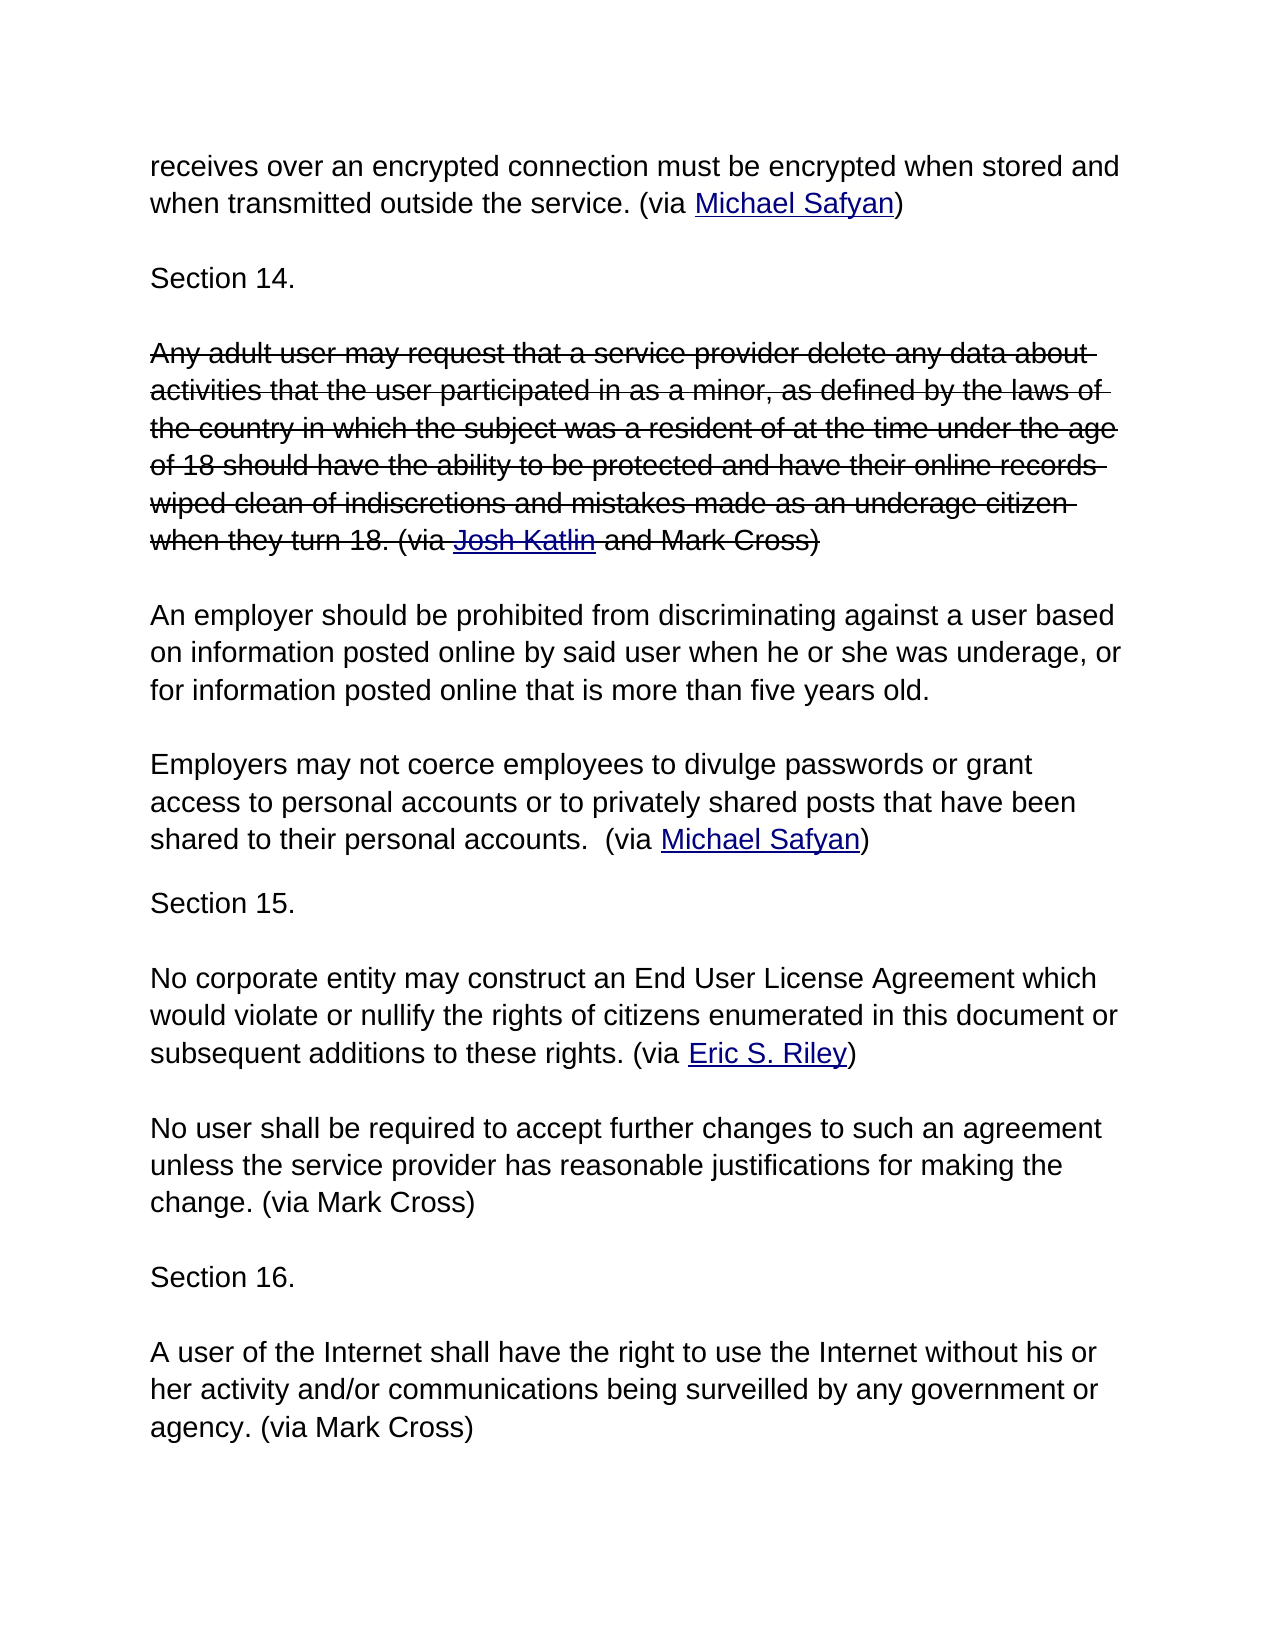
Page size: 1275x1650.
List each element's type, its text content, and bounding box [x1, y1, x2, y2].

text An employer should be prohibited from discriminating against a user based on information posted online by said user when he or she was underage, or for information posted online that is more than five years old. [150, 599, 1125, 706]
text Section 16. [150, 1261, 1125, 1294]
text Section 15. [150, 887, 1125, 920]
text receives over an encrypted connection must be encrypted when stored and when transmitted outside the service. (via Michael Safyan) [150, 150, 1125, 220]
text No user shall be required to accept further changes to such an agreement unless the service provider has reasonable justifications for making the change. (via Mark Cross) [150, 1112, 1125, 1219]
text No corporate entity may construct an End User License Agreement which would violate or nullify the rights of citizens enumerated in this document or subsequent additions to these rights. (via Eric S. Riley) [150, 962, 1125, 1069]
text A user of the Internet shall have the right to use the Internet without his or her activity and/or communications being surveilled by any government or agency. (via Mark Cross) [150, 1336, 1125, 1443]
text Any adult user may request that a service provider delete any data about activities that the user participated in as a minor, as defined by the laws of the country in which the subject was a resident of at the time under the age of 18 should have the ability to be protected and have their online records wiped clean of indiscretions and mistakes made as an underage citizen when they turn 18. (via Josh Katlin and Mark Cross) [150, 337, 1125, 557]
text Section 14. [150, 262, 1125, 295]
text Employers may not coerce employees to divulge passwords or grant access to personal accounts or to privately shared posts that have been shared to their personal accounts. (via Michael Safyan) [150, 748, 1125, 856]
